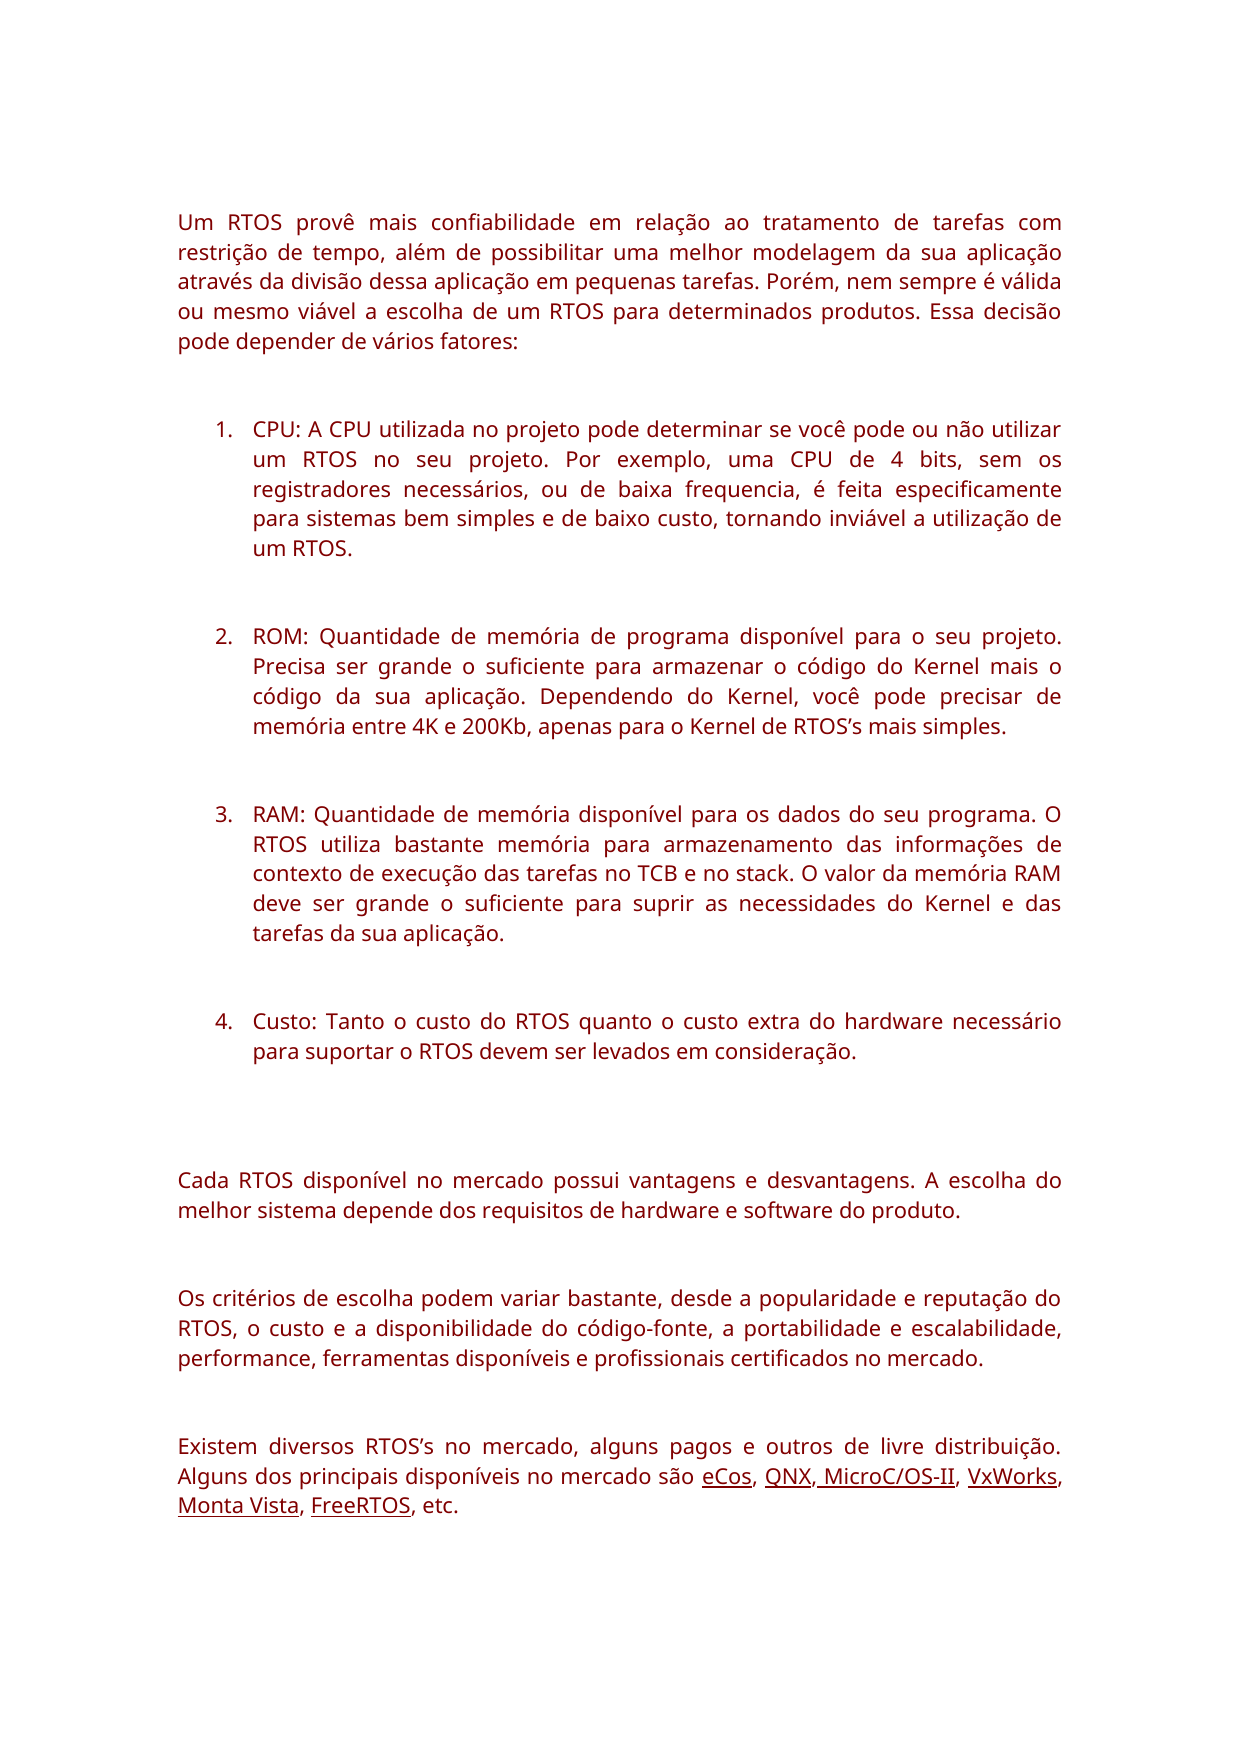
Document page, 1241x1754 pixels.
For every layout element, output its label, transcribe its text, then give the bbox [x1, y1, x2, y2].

list RAM: Quantidade de memória disponível para os dados do seu programa. O RTOS utiliza bastante memória para armazenamento das informações de contexto de execução das tarefas no TCB e no stack. O valor da memória RAM deve ser grande o suficiente para suprir as necessidades do Kernel e das tarefas da sua aplicação. [215, 799, 1063, 948]
text Os critérios de escolha podem variar bastante, desde a popularidade e reputação do RTOS, o custo e a disponibilidade do código-fonte, a portabilidade e escalabilidade, performance, ferramentas disponíveis e profissionais certificados no mercado. [177, 1283, 1063, 1373]
text Um RTOS provê mais confiabilidade em relação ao tratamento de tarefas com restrição de tempo, além de possibilitar uma melhor modelagem da sua aplicação através da divisão dessa aplicação em pequenas tarefas. Porém, nem sempre é válida ou mesmo viável a escolha de um RTOS para determinados produtos. Essa decisão pode depender de vários fatores: [177, 207, 1063, 356]
list CPU: A CPU utilizada no projeto pode determinar se você pode ou não utilizar um RTOS no seu projeto. Por exemplo, uma CPU de 4 bits, sem os registradores necessários, ou de baixa frequencia, é feita especificamente para sistemas bem simples e de baixo custo, tornando inviável a utilização de um RTOS. [215, 414, 1063, 563]
text Existem diversos RTOS’s no mercado, alguns pagos e outros de livre distribuição. Alguns dos principais disponíveis no mercado são eCos, QNX, MicroC/OS-II, VxWorks, Monta Vista, FreeRTOS, etc. [177, 1431, 1063, 1520]
text Cada RTOS disponível no mercado possui vantagens e desvantagens. A escolha do melhor sistema depende dos requisitos de hardware e software do produto. [177, 1165, 1063, 1225]
list Custo: Tanto o custo do RTOS quanto o custo extra do hardware necessário para suportar o RTOS devem ser levados em consideração. [215, 1006, 1063, 1066]
list ROM: Quantidade de memória de programa disponível para o seu projeto. Precisa ser grande o suficiente para armazenar o código do Kernel mais o código da sua aplicação. Dependendo do Kernel, você pode precisar de memória entre 4K e 200Kb, apenas para o Kernel de RTOS’s mais simples. [215, 621, 1063, 741]
